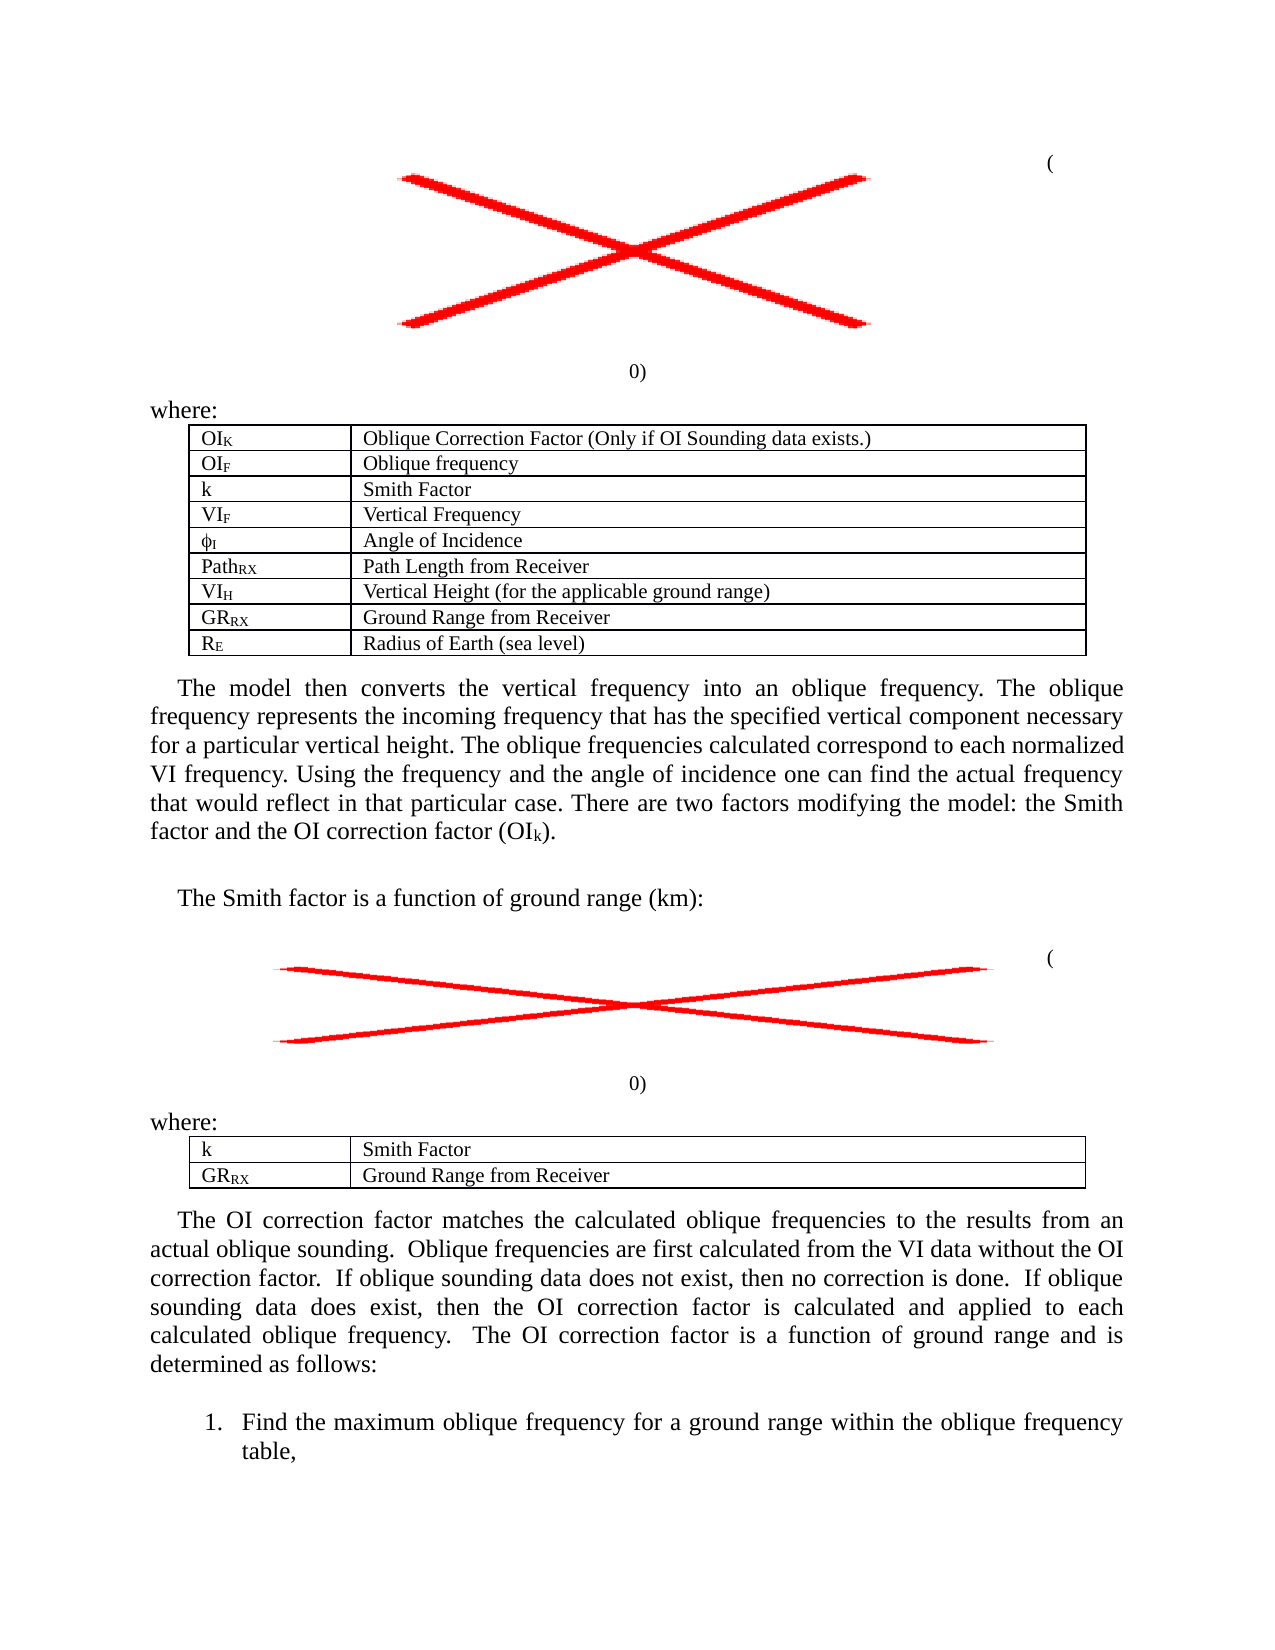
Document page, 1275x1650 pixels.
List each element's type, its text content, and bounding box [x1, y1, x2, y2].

table_cell GRRX [190, 605, 350, 629]
text 0) [150, 1071, 1125, 1094]
table_cell Ground Range from Receiver [352, 605, 1085, 629]
table_header OIK [190, 426, 350, 449]
table_cell OIF [190, 451, 350, 475]
table_cell Smith Factor [352, 477, 1085, 501]
table_cell Angle of Incidence [352, 528, 1085, 552]
table_cell Vertical Height (for the applicable ground range) [352, 579, 1085, 603]
table_header k [190, 1137, 350, 1161]
text ( [150, 945, 1125, 1046]
table_cell RE [190, 631, 350, 654]
table_header Smith Factor [351, 1137, 1085, 1161]
table_cell Path Length from Receiver [352, 554, 1085, 578]
table_cell k [190, 477, 350, 501]
table_cell Ground Range from Receiver [351, 1163, 1085, 1187]
text where: [150, 395, 1125, 424]
text The OI correction factor matches the calculated oblique frequencies to the results from an actual oblique sounding. Oblique frequencies are first calculated from the VI data without the OI correction factor. If oblique sounding data does not exist, then no correction is done. If oblique sounding data does exist, then the OI correction factor is calculated and applied to each calculated oblique frequency. The OI correction factor is a function of ground range and is determined as follows: [150, 1205, 1125, 1378]
text ( [150, 150, 1125, 333]
table_cell GRRX [190, 1163, 350, 1187]
table_cell Radius of Earth (sea level) [352, 631, 1085, 654]
list Find the maximum oblique frequency for a ground range within the oblique frequency table, [204, 1407, 1125, 1464]
table_cell Oblique frequency [352, 451, 1085, 475]
table_header Oblique Correction Factor (Only if OI Sounding data exists.) [352, 426, 1085, 449]
table_cell VIH [190, 579, 350, 603]
table_cell VIF [190, 502, 350, 526]
table_cell I [190, 528, 350, 552]
text where: [150, 1107, 1125, 1136]
text The Smith factor is a function of ground range (km): [150, 883, 1125, 911]
table_cell Vertical Frequency [352, 502, 1085, 526]
table_cell PathRX [190, 554, 350, 578]
text The model then converts the vertical frequency into an oblique frequency. The oblique frequency represents the incoming frequency that has the specified vertical component necessary for a particular vertical height. The oblique frequencies calculated correspond to each normalized VI frequency. Using the frequency and the angle of incidence one can find the actual frequency that would reflect in that particular case. There are two factors modifying the model: the Smith factor and the OI correction factor (OIk). [150, 673, 1125, 845]
text 0) [150, 358, 1125, 383]
